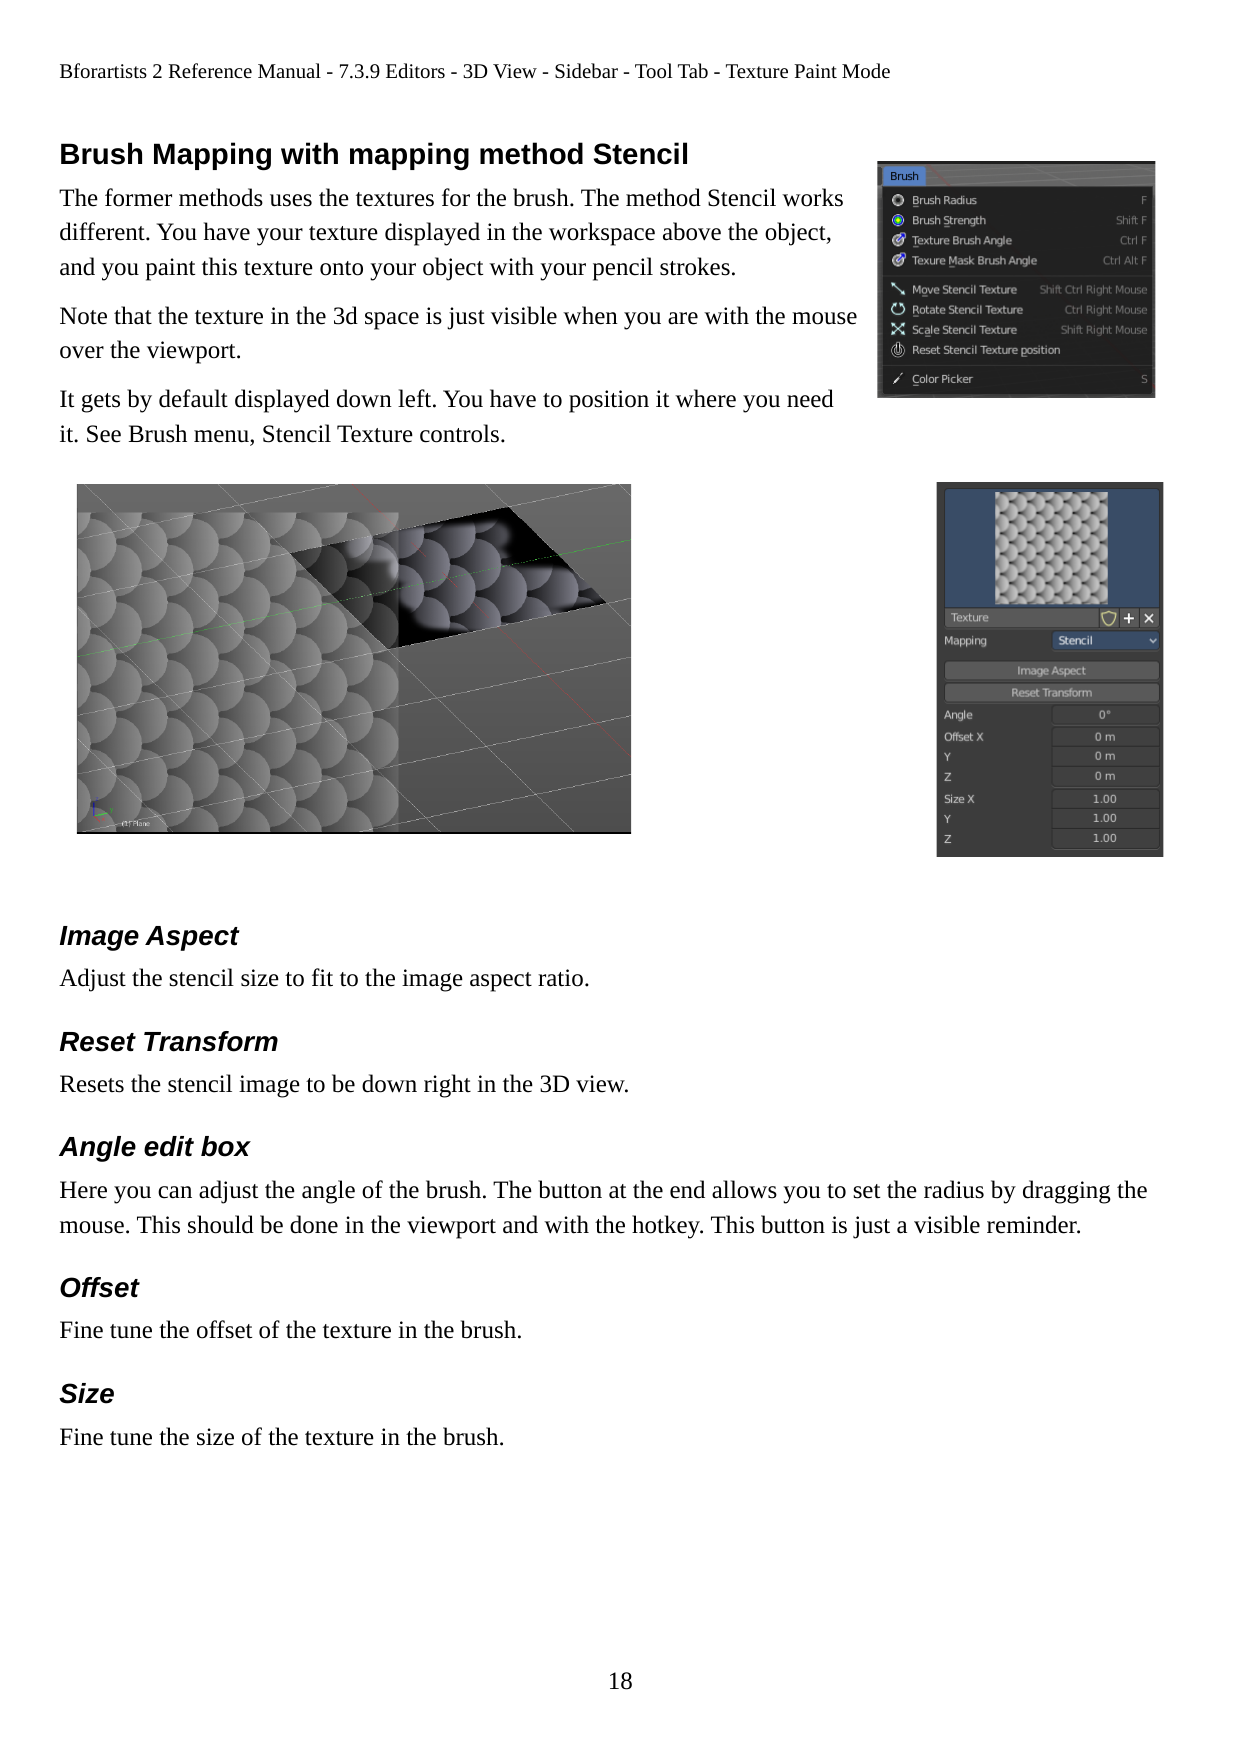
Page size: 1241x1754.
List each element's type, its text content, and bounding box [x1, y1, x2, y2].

subtitle Reset Transform [59, 1025, 1181, 1057]
subtitle Angle edit box [59, 1131, 1181, 1163]
text Fine tune the size of the texture in the brush. [59, 1422, 1181, 1450]
text It gets by default displayed down left. You have to position it where you need it. See Brush menu, Stencil Texture controls. [59, 384, 1181, 448]
text Note that the texture in the 3d space is just visible when you are with the mouse over the viewport. [59, 301, 877, 364]
text Fine tune the offset of the texture in the brush. [59, 1316, 1181, 1344]
text Resets the stencil image to be down right in the 3D view. [59, 1069, 1181, 1098]
subtitle Image Aspect [59, 919, 1181, 951]
subtitle Size [59, 1377, 1181, 1409]
subtitle Offset [59, 1271, 1181, 1303]
picture [877, 161, 1156, 398]
picture [76, 484, 632, 834]
text Adjust the stencil size to fit to the image aspect ratio. [59, 963, 1181, 992]
text Here you can adjust the angle of the brush. The button at the end allows you to set the radius by dragging the mouse. This should be done in the viewport and with the hotkey. This button is just a visible reminder. [59, 1175, 1181, 1238]
text The former methods uses the textures for the brush. The method Stencil works different. You have your texture displayed in the workspace above the object, and you paint this texture onto your object with your pencil strokes. [59, 183, 877, 281]
picture [936, 482, 1164, 857]
subtitle Brush Mapping with mapping method Stencil [59, 137, 1181, 170]
